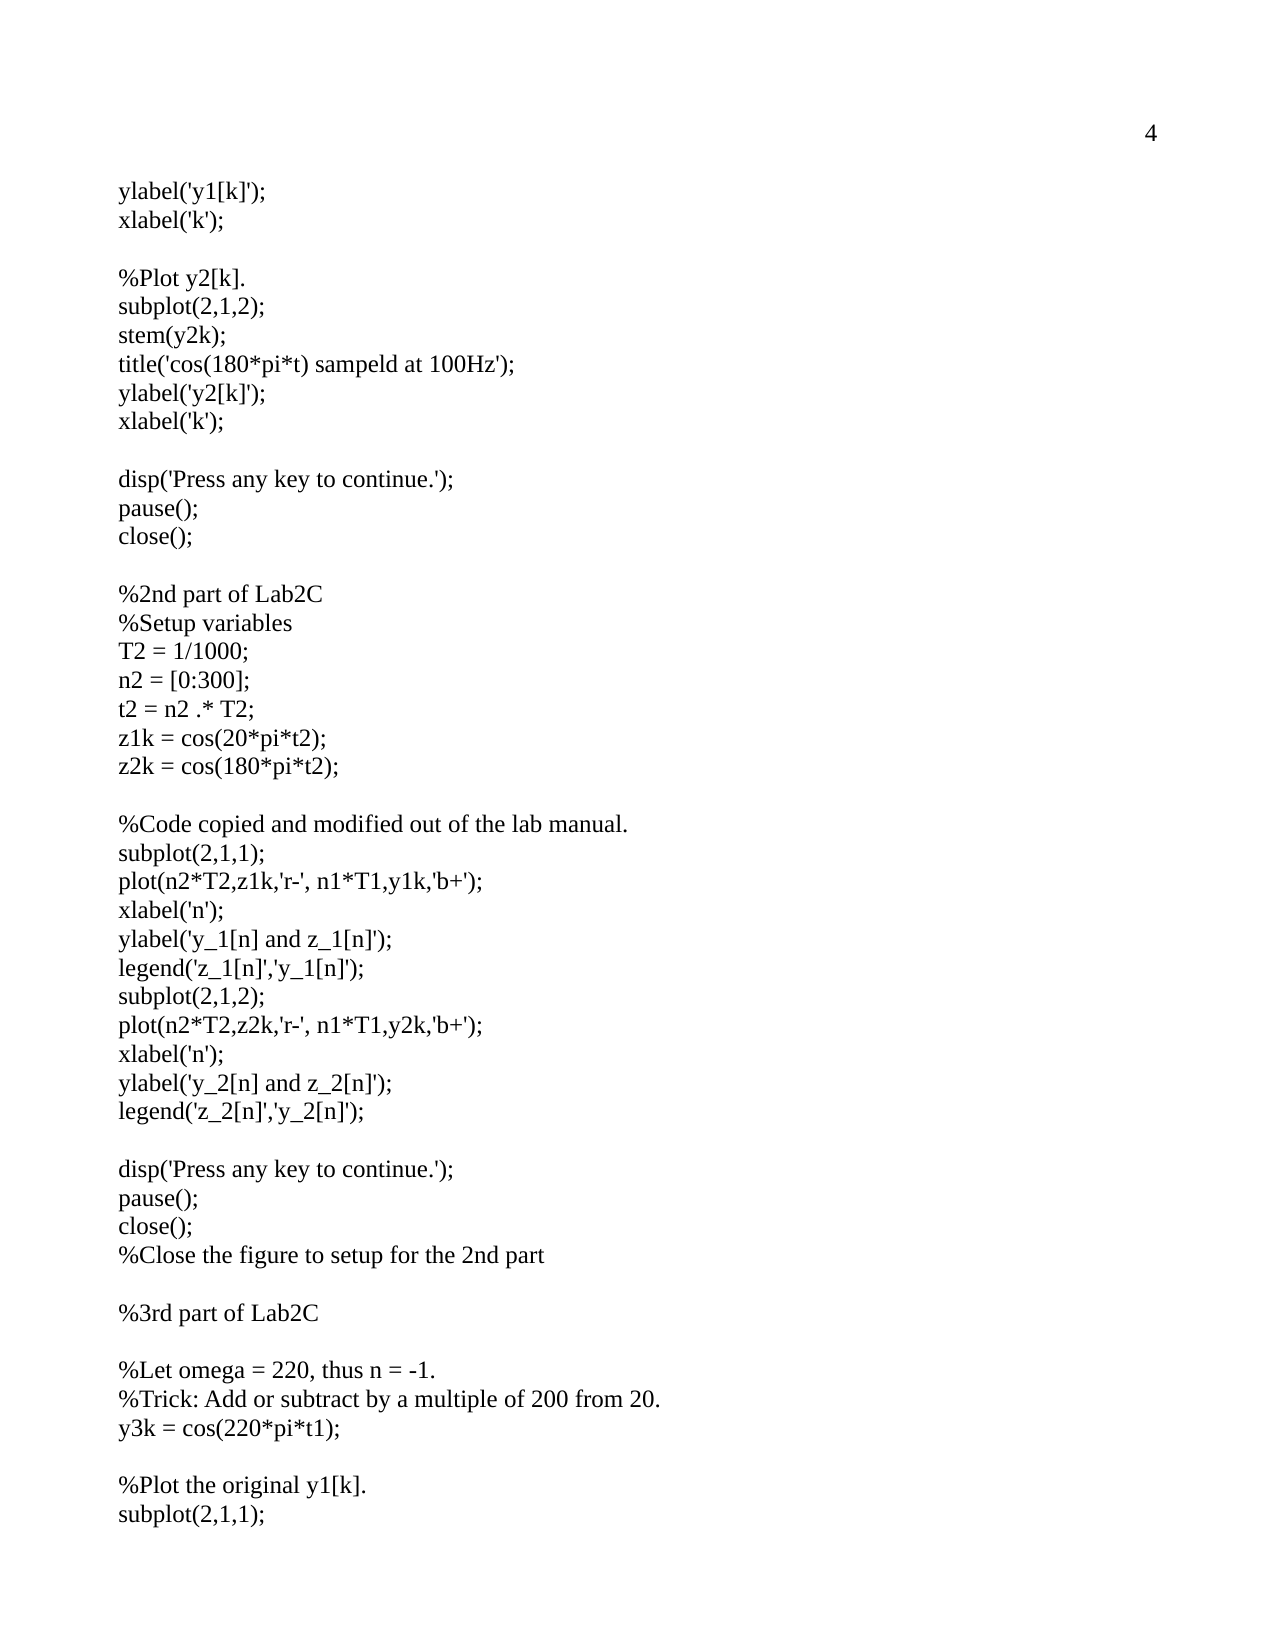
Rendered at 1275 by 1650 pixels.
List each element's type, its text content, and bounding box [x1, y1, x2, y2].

text z1k = cos(20*pi*t2); [118, 723, 1157, 751]
text xlabel('n'); [118, 1039, 1157, 1068]
text close(); [118, 521, 1157, 550]
text disp('Press any key to continue.'); [118, 464, 1157, 493]
text %Setup variables [118, 608, 1157, 636]
text xlabel('k'); [118, 205, 1157, 234]
text disp('Press any key to continue.'); [118, 1154, 1157, 1183]
text %2nd part of Lab2C [118, 579, 1157, 608]
text %3rd part of Lab2C [118, 1298, 1157, 1326]
text %Let omega = 220, thus n = -1. [118, 1355, 1157, 1384]
text stem(y2k); [118, 320, 1157, 349]
text pause(); [118, 1183, 1157, 1211]
text %Close the figure to setup for the 2nd part [118, 1240, 1157, 1269]
text xlabel('n'); [118, 895, 1157, 924]
text %Trick: Add or subtract by a multiple of 200 from 20. [118, 1384, 1157, 1413]
text ylabel('y_1[n] and z_1[n]'); [118, 924, 1157, 953]
text legend('z_2[n]','y_2[n]'); [118, 1096, 1157, 1125]
text subplot(2,1,1); [118, 1499, 1157, 1528]
text legend('z_1[n]','y_1[n]'); [118, 953, 1157, 981]
text subplot(2,1,1); [118, 838, 1157, 866]
text ylabel('y2[k]'); [118, 378, 1157, 406]
text pause(); [118, 493, 1157, 521]
text ylabel('y_2[n] and z_2[n]'); [118, 1068, 1157, 1096]
text %Plot the original y1[k]. [118, 1470, 1157, 1499]
text plot(n2*T2,z2k,'r-', n1*T1,y2k,'b+'); [118, 1010, 1157, 1039]
text plot(n2*T2,z1k,'r-', n1*T1,y1k,'b+'); [118, 866, 1157, 895]
text ylabel('y1[k]'); [118, 176, 1157, 205]
text %Code copied and modified out of the lab manual. [118, 809, 1157, 838]
text z2k = cos(180*pi*t2); [118, 751, 1157, 780]
text %Plot y2[k]. [118, 263, 1157, 291]
text xlabel('k'); [118, 406, 1157, 435]
text title('cos(180*pi*t) sampeld at 100Hz'); [118, 349, 1157, 378]
text t2 = n2 .* T2; [118, 694, 1157, 723]
text y3k = cos(220*pi*t1); [118, 1413, 1157, 1441]
text close(); [118, 1211, 1157, 1240]
text T2 = 1/1000; [118, 636, 1157, 665]
text subplot(2,1,2); [118, 981, 1157, 1010]
text subplot(2,1,2); [118, 291, 1157, 320]
text n2 = [0:300]; [118, 665, 1157, 694]
